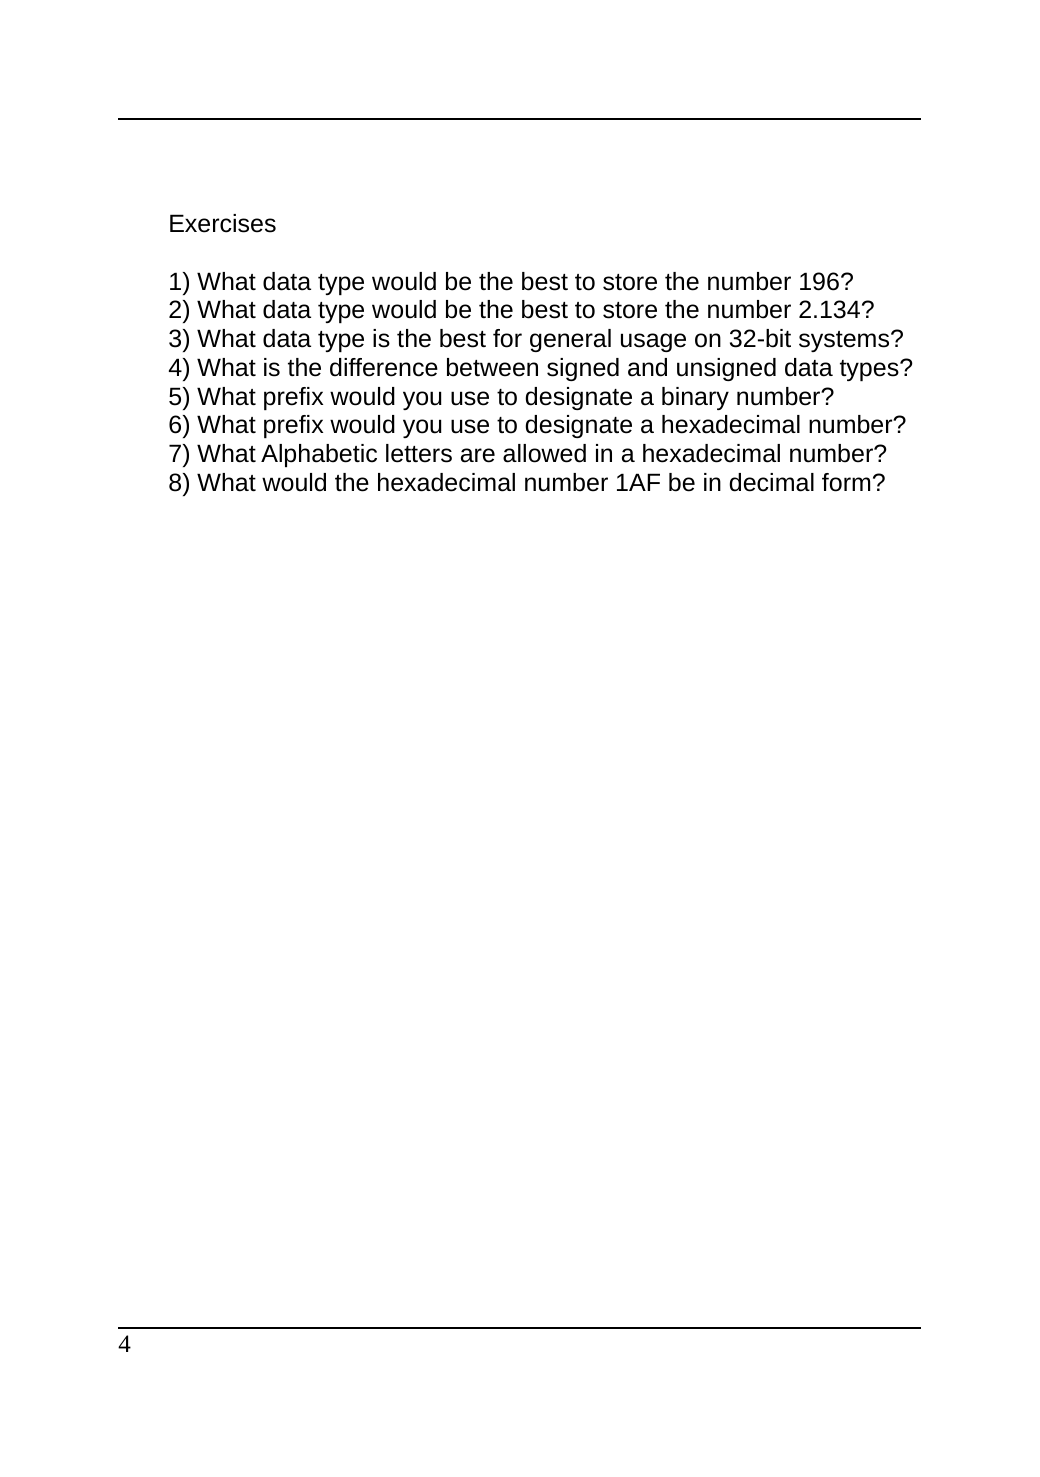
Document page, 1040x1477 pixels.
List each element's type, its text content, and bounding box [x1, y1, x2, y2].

text 3) What data type is the best for general usage on 32-bit systems? [118, 324, 921, 353]
text 5) What prefix would you use to designate a binary number? [118, 381, 921, 410]
text 1) What data type would be the best to store the number 196? [118, 266, 921, 295]
text 6) What prefix would you use to designate a hexadecimal number? [118, 410, 921, 439]
text 4) What is the difference between signed and unsigned data types? [118, 353, 921, 381]
text 8) What would the hexadecimal number 1AF be in decimal form? [118, 468, 921, 496]
text Exercises [118, 209, 921, 238]
text 7) What Alphabetic letters are allowed in a hexadecimal number? [118, 439, 921, 468]
text 2) What data type would be the best to store the number 2.134? [118, 295, 921, 324]
